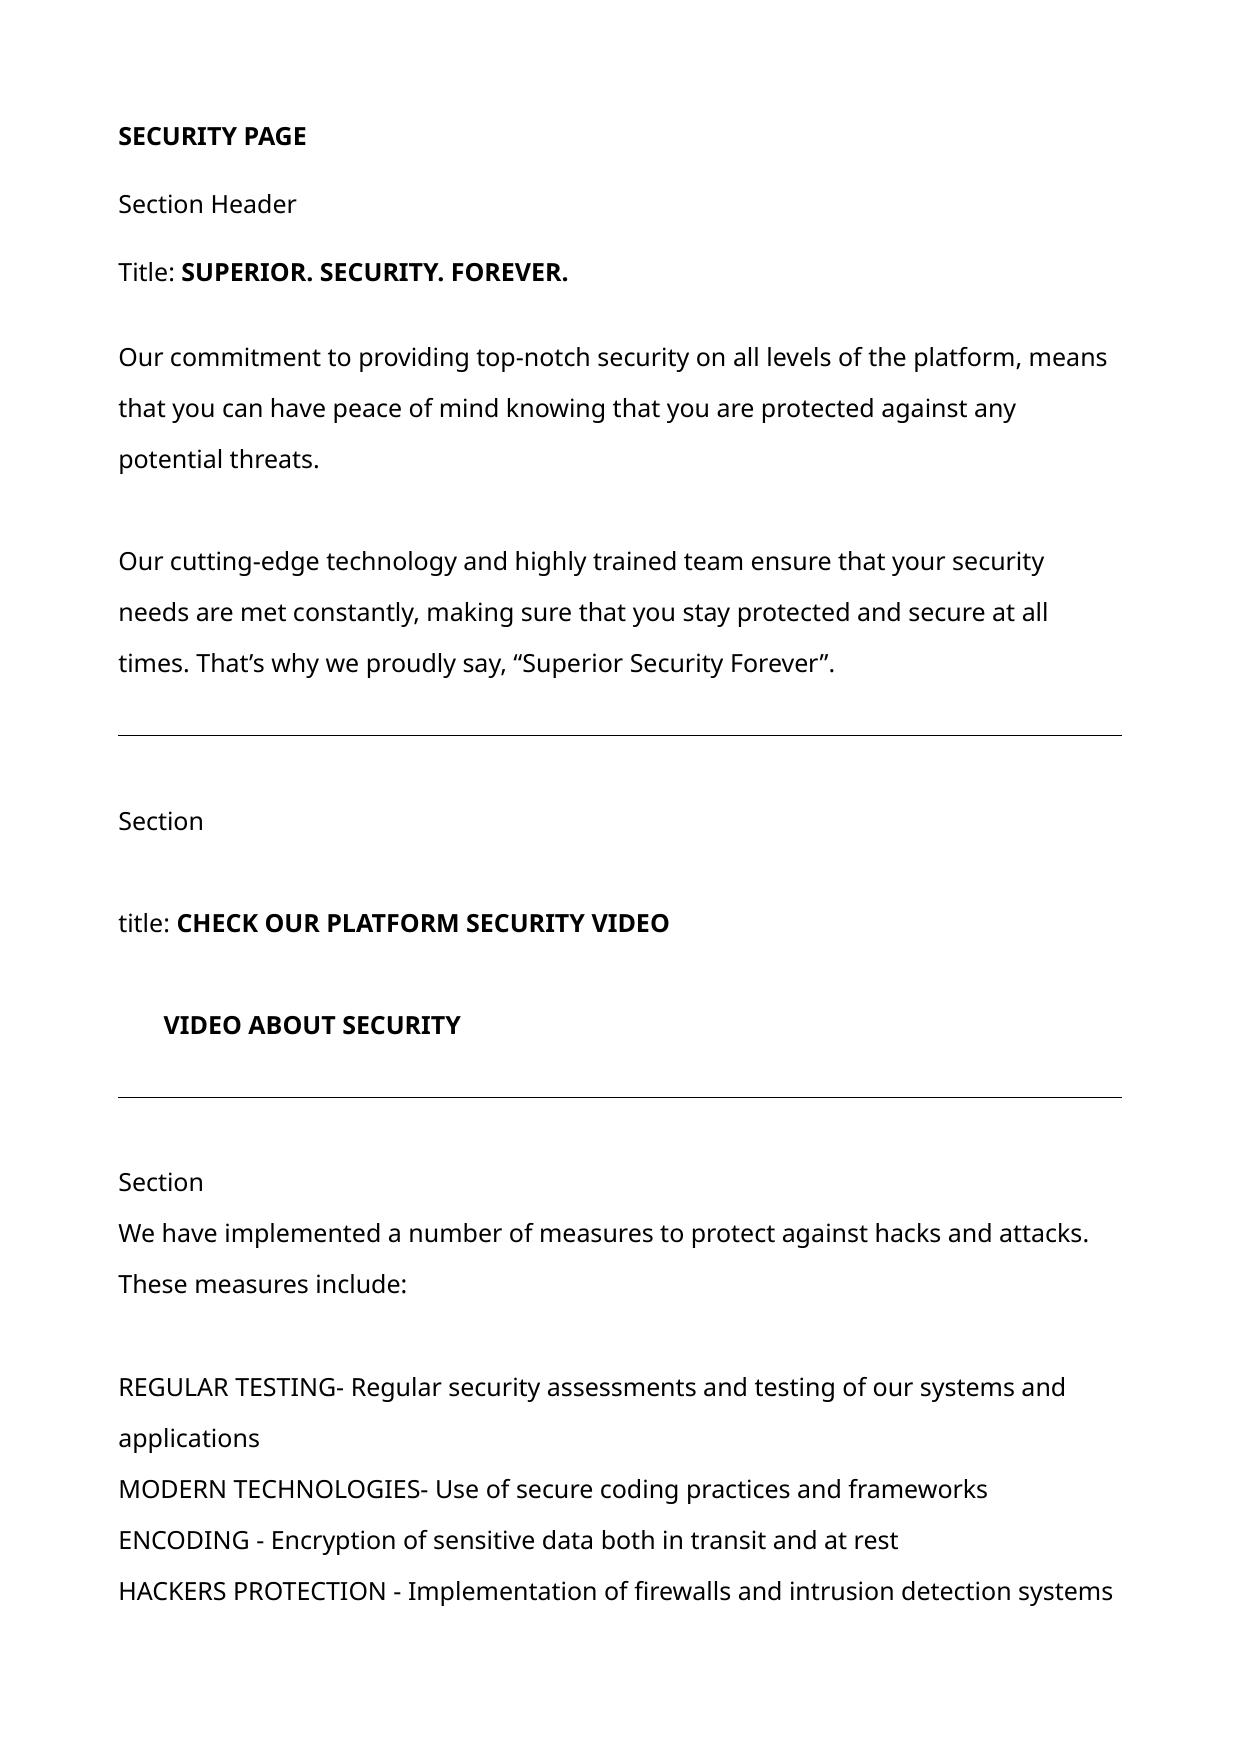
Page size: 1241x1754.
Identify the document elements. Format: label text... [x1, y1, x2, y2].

text SECURITY PAGE [118, 118, 1122, 152]
text Section [118, 803, 1122, 837]
text Our commitment to providing top-notch security on all levels of the platform, means that you can have peace of mind knowing that you are protected against any potential threats. [118, 339, 1122, 476]
text Our cutting-edge technology and highly trained team ensure that your security needs are met constantly, making sure that you stay protected and secure at all times. That’s why we proudly say, “Superior Security Forever”. [118, 544, 1122, 680]
text ENCODING - Encryption of sensitive data both in transit and at rest [118, 1522, 1122, 1556]
text We have implemented a number of measures to protect against hacks and attacks. These measures include: [118, 1216, 1122, 1301]
text Title: SUPERIOR. SECURITY. FOREVER. [118, 254, 1122, 288]
text HACKERS PROTECTION - Implementation of firewalls and intrusion detection systems [118, 1573, 1122, 1607]
text MODERN TECHNOLOGIES- Use of secure coding practices and frameworks [118, 1471, 1122, 1505]
text title: CHECK OUR PLATFORM SECURITY VIDEO [118, 905, 1122, 939]
text VIDEO ABOUT SECURITY [118, 1007, 1122, 1042]
text Section [118, 1165, 1122, 1199]
text REGULAR TESTING- Regular security assessments and testing of our systems and applications [118, 1369, 1122, 1454]
text Section Header [118, 186, 1122, 220]
